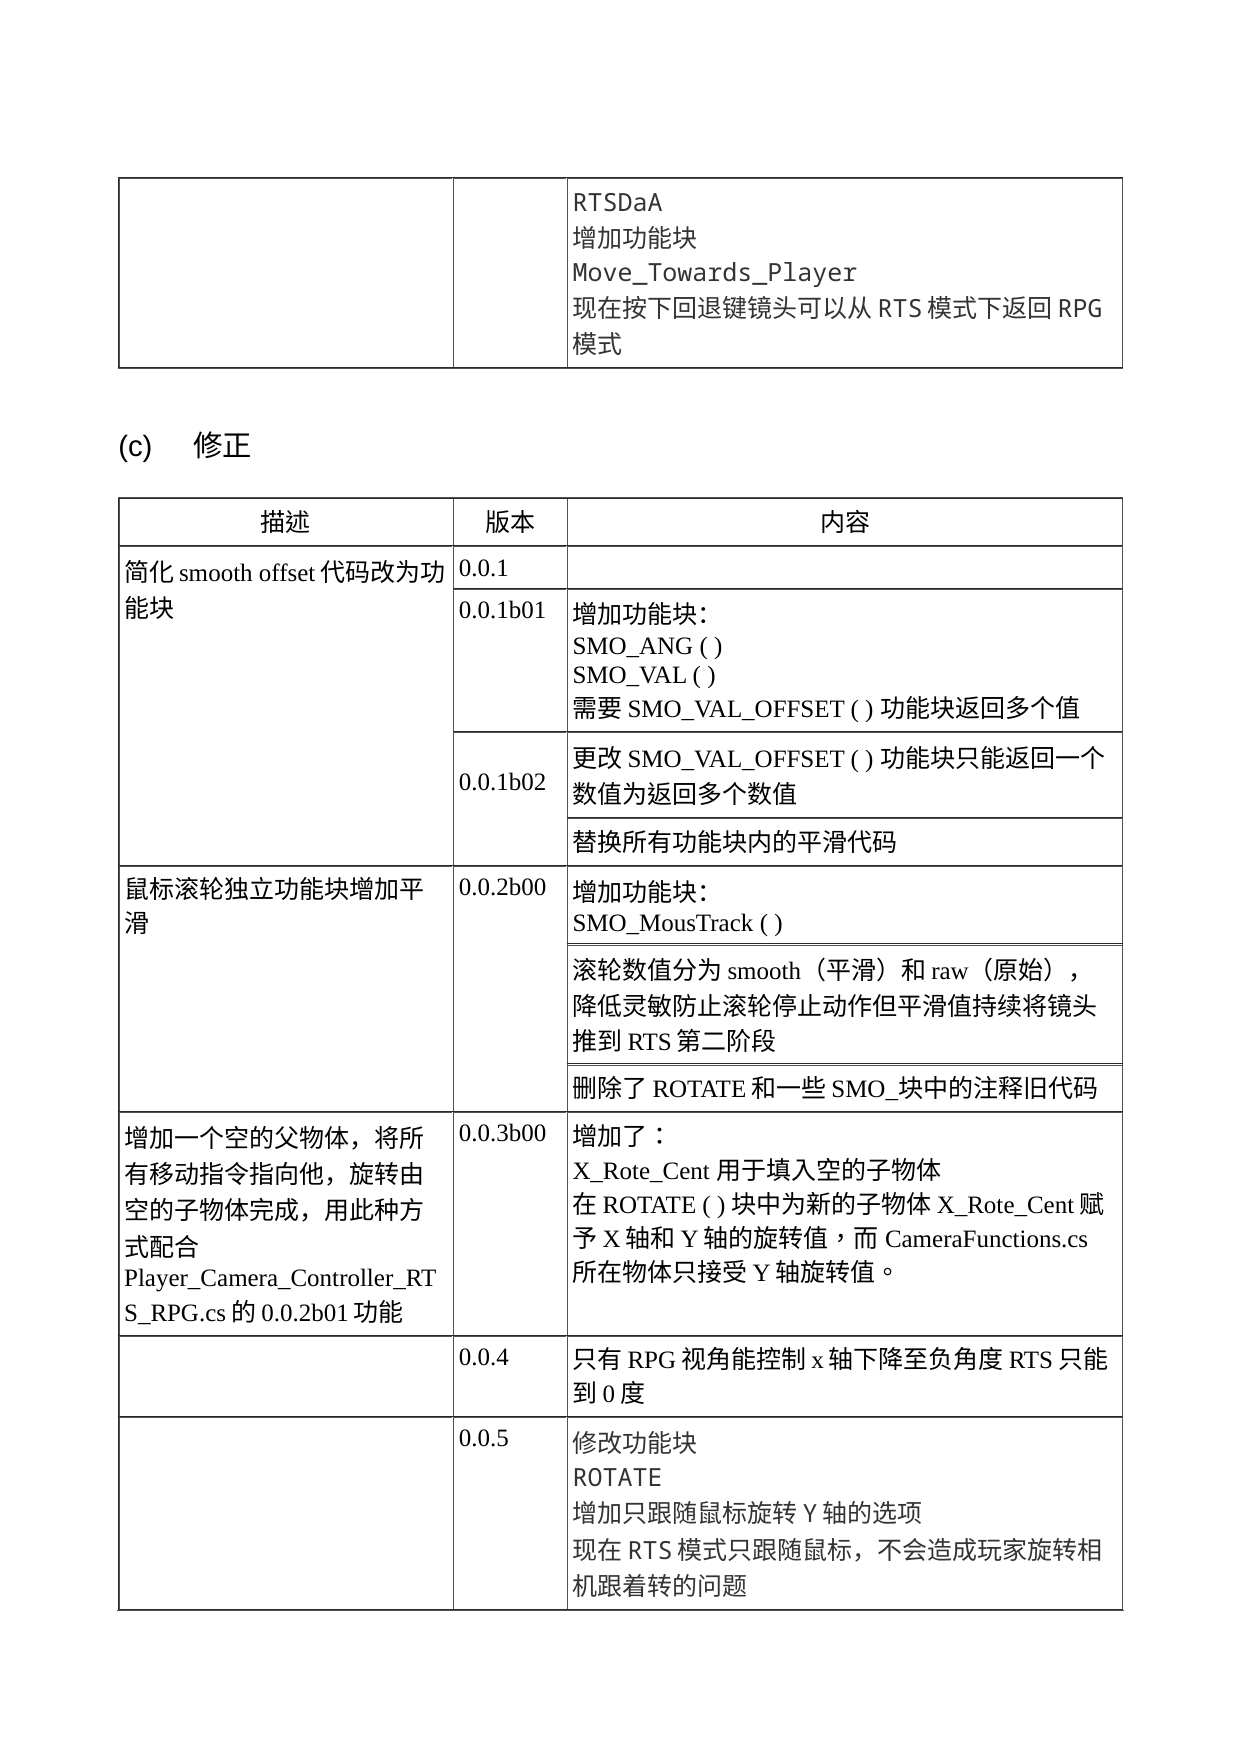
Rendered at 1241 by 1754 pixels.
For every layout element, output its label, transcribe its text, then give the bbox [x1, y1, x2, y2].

table_cell 0.0.1b02 [454, 733, 566, 864]
table_cell 0.0.1b01 [454, 590, 566, 731]
table_cell 增加了： X_Rote_Cent 用于填入空的子物体 在ROTATE ( ) 块中为新的子物体X_Rote_Cent赋予X轴和Y轴的旋转值，而 CameraFunctions.cs所在物体只接受Y轴旋转值。 [568, 1113, 1122, 1334]
table_header 版本 [454, 500, 566, 545]
subtitle 修正 [118, 425, 1122, 465]
table_cell 增加一个空的父物体，将所有移动指令指向他，旋转由空的子物体完成，用此种方式配合Player_Camera_Controller_RTS_RPG.cs的0.0.2b01功能 [120, 1113, 452, 1334]
table_cell 只有RPG视角能控制x轴下降至负角度RTS只能到0度 [568, 1337, 1122, 1416]
table_cell 0.0.5 [454, 1418, 566, 1608]
table_cell 更改SMO_VAL_OFFSET ( ) 功能块只能返回一个数值为返回多个数值 [568, 733, 1122, 817]
table_cell [120, 1337, 452, 1416]
table_cell 删除了ROTATE和一些SMO_块中的注释旧代码 [568, 1066, 1122, 1111]
table_cell [120, 1418, 452, 1608]
table_cell 修改功能块 ROTATE 增加只跟随鼠标旋转Y轴的选项 现在RTS模式只跟随鼠标，不会造成玩家旋转相机跟着转的问题 [568, 1418, 1122, 1608]
table_cell [120, 179, 452, 367]
table_cell 0.0.4 [454, 1337, 566, 1416]
table_cell 0.0.3b00 [454, 1113, 566, 1334]
table_cell 0.0.1 [454, 547, 566, 587]
table_cell 替换所有功能块内的平滑代码 [568, 819, 1122, 864]
table_cell [454, 179, 566, 367]
table_cell [568, 547, 1122, 587]
table_cell 增加功能块： SMO_ANG ( ) SMO_VAL ( ) 需要SMO_VAL_OFFSET ( ) 功能块返回多个值 [568, 590, 1122, 731]
table_cell 简化smooth offset代码改为功能块 [120, 547, 452, 864]
table_header 内容 [568, 500, 1122, 545]
table_cell 滚轮数值分为smooth（平滑）和raw（原始），降低灵敏防止滚轮停止动作但平滑值持续将镜头推到RTS第二阶段 [568, 946, 1122, 1063]
table_cell 增加功能块： SMO_MousTrack ( ) [568, 867, 1122, 943]
table_cell RTSDaA 增加功能块 Move_Towards_Player 现在按下回退键镜头可以从RTS模式下返回RPG模式 [568, 179, 1122, 367]
table_header 描述 [120, 500, 452, 545]
table_cell 鼠标滚轮独立功能块增加平滑 [120, 867, 452, 1111]
table_cell 0.0.2b00 [454, 867, 566, 1111]
